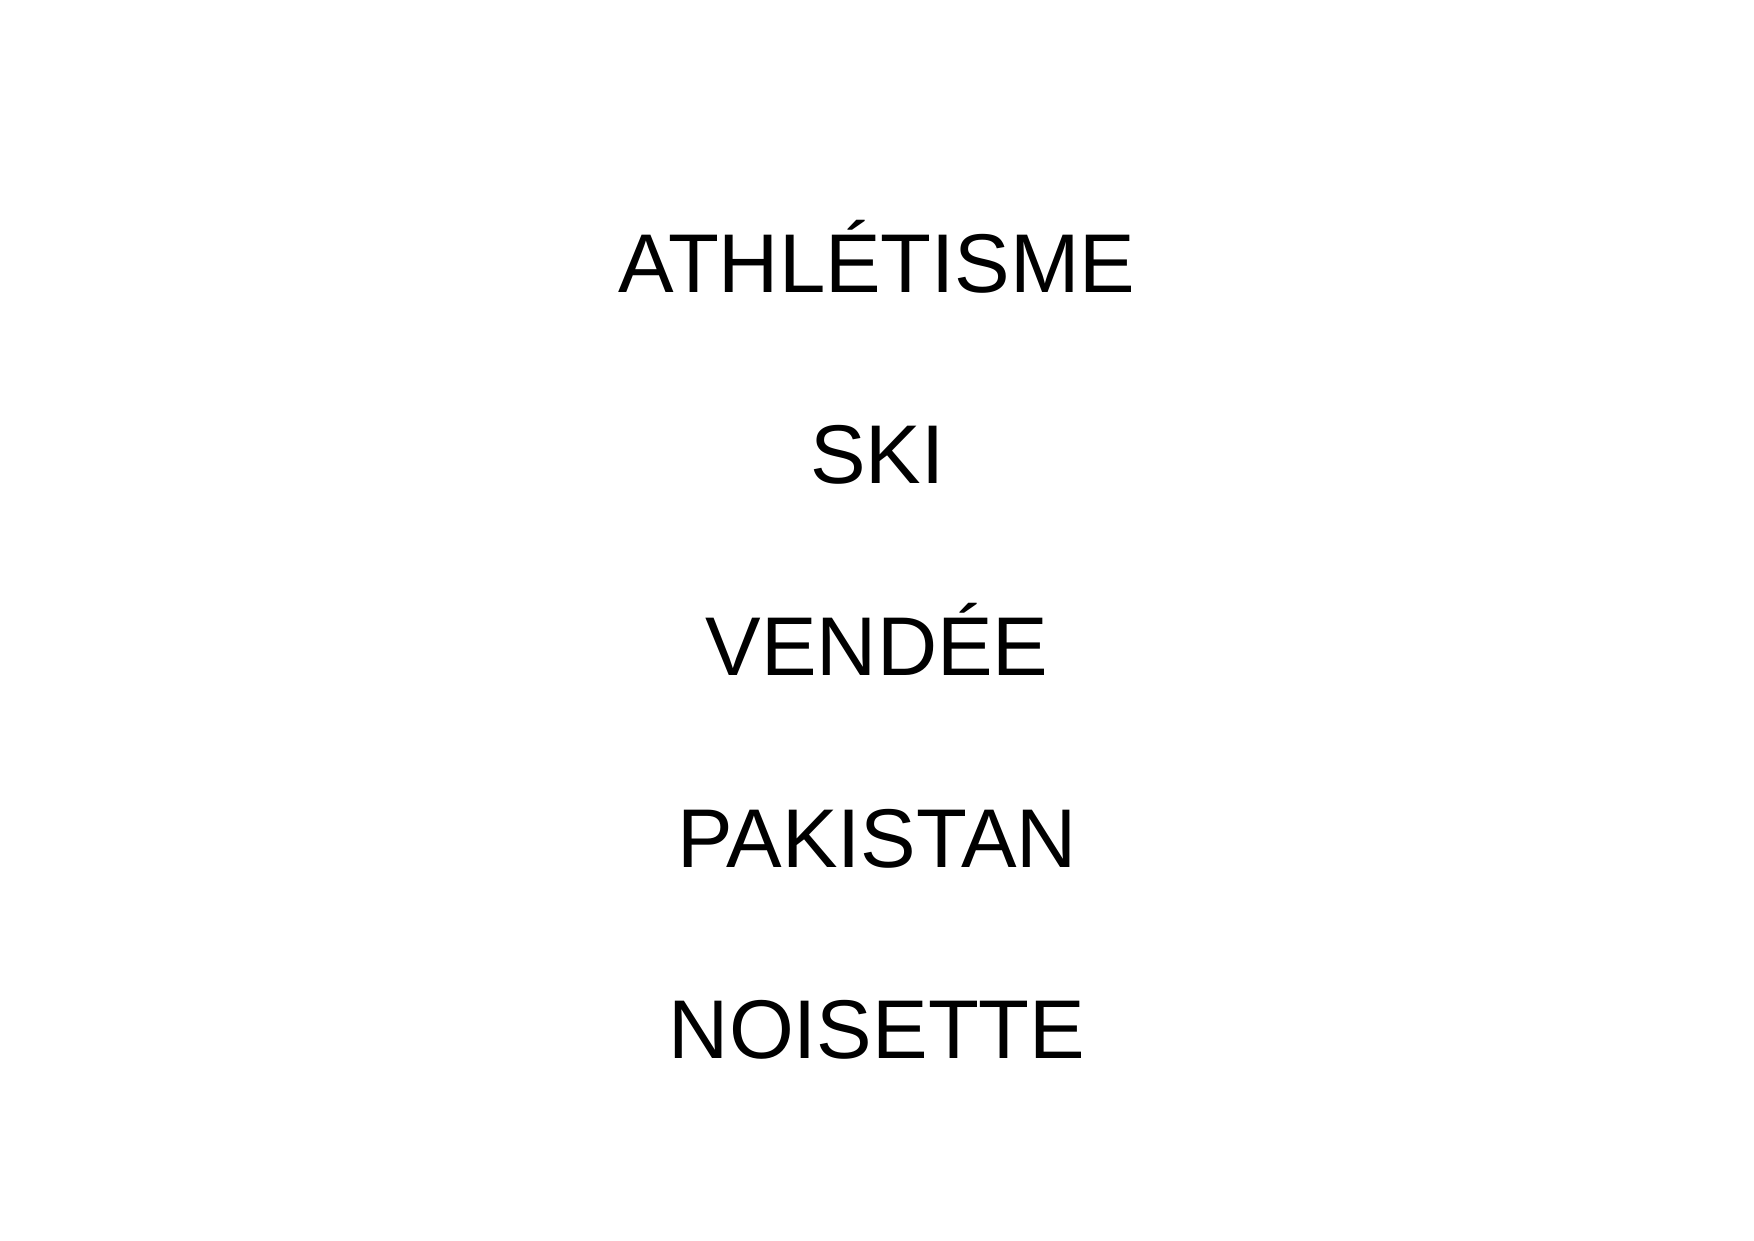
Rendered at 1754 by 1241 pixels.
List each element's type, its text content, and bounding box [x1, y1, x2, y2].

text SKI [118, 406, 1636, 501]
text ATHLÉTISME [118, 214, 1636, 310]
text NOISETTE [118, 981, 1636, 1076]
text PAKISTAN [118, 789, 1636, 885]
text VENDÉE [118, 597, 1636, 693]
